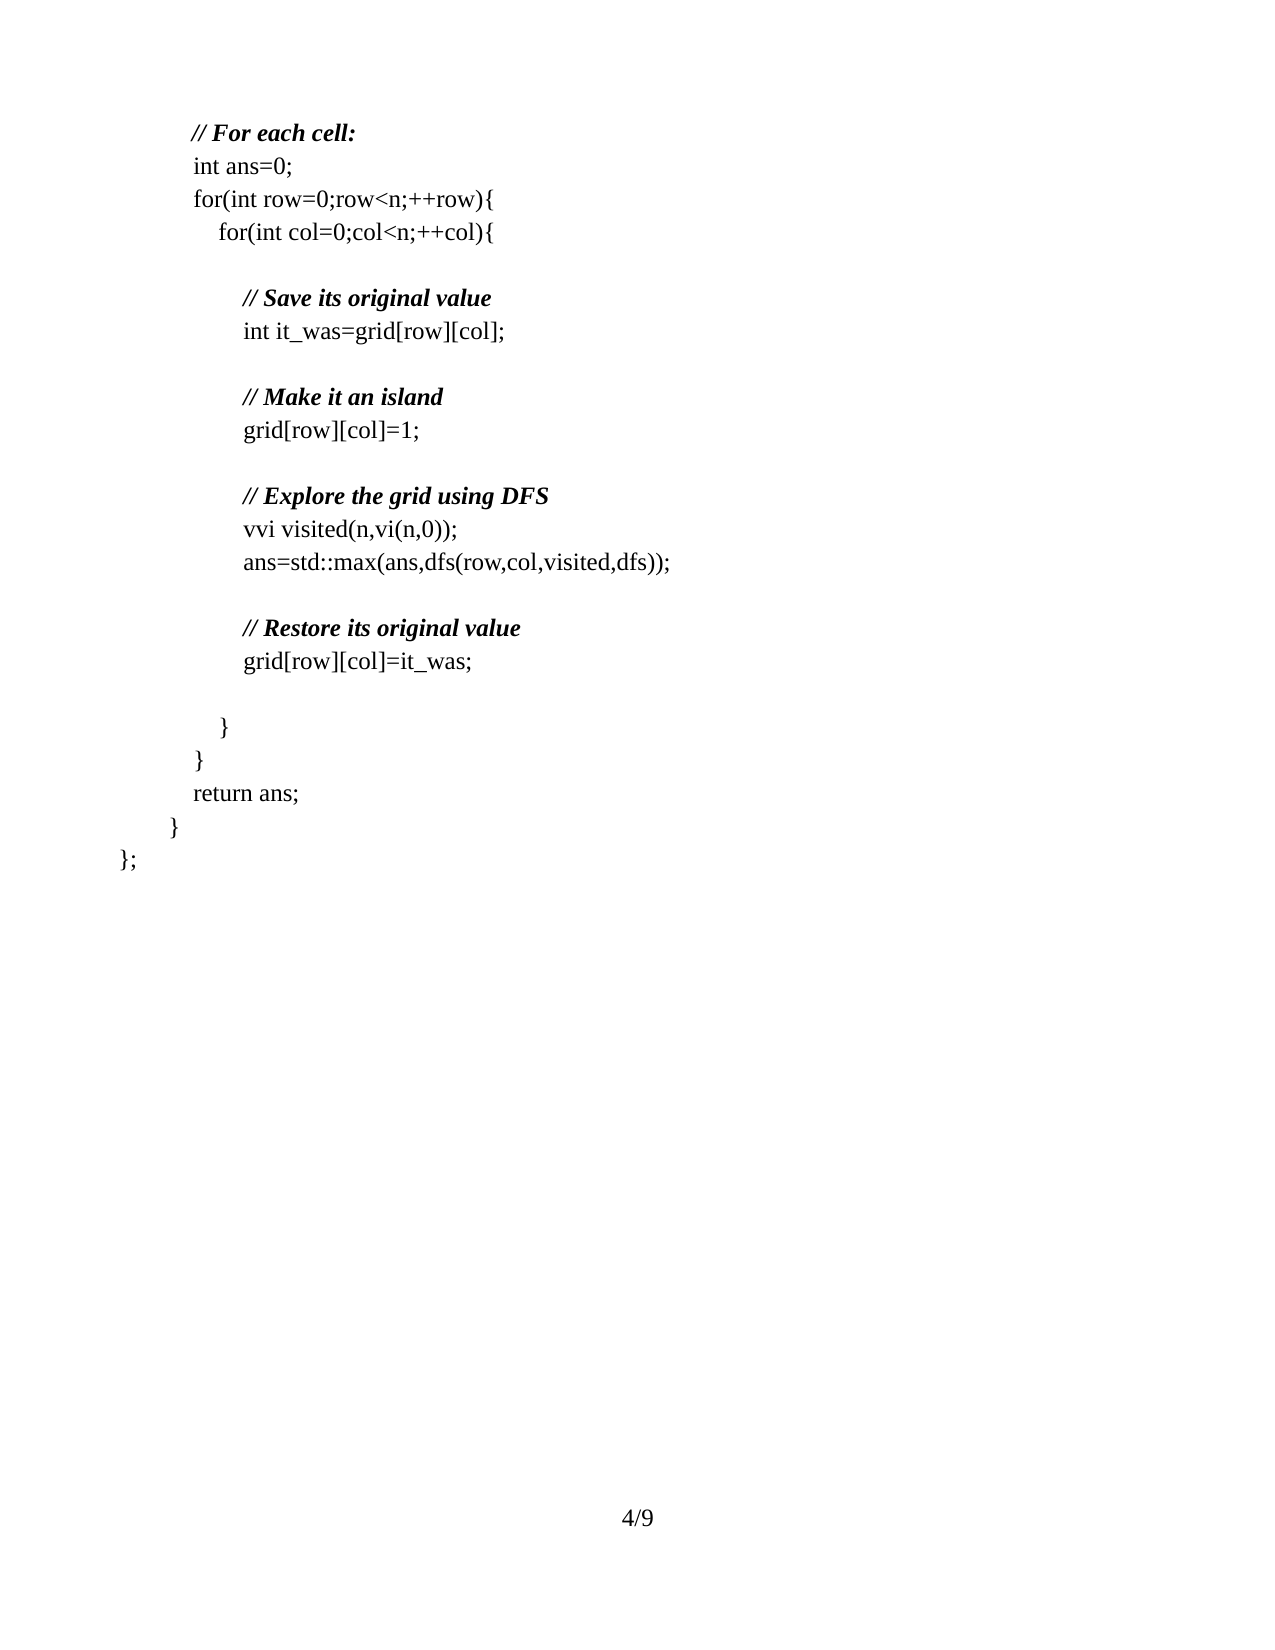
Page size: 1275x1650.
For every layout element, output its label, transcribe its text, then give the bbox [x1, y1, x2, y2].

text } [118, 812, 1157, 840]
text }; [118, 844, 1157, 873]
text for(int col=0;col<n;++col){ [118, 217, 1157, 246]
text } [118, 712, 1157, 741]
text int it_was=grid[row][col]; [118, 316, 1157, 345]
text for(int row=0;row<n;++row){ [118, 184, 1157, 213]
text // For each cell: [118, 118, 1157, 147]
text ans=std::max(ans,dfs(row,col,visited,dfs)); [118, 547, 1157, 576]
text // Make it an island [118, 382, 1157, 411]
text int ans=0; [118, 151, 1157, 180]
text return ans; [118, 778, 1157, 807]
text // Explore the grid using DFS [118, 481, 1157, 510]
text vvi visited(n,vi(n,0)); [118, 514, 1157, 543]
text // Restore its original value [118, 613, 1157, 642]
text } [118, 746, 1157, 774]
text grid[row][col]=1; [118, 415, 1157, 444]
text // Save its original value [118, 283, 1157, 312]
text grid[row][col]=it_was; [118, 646, 1157, 675]
